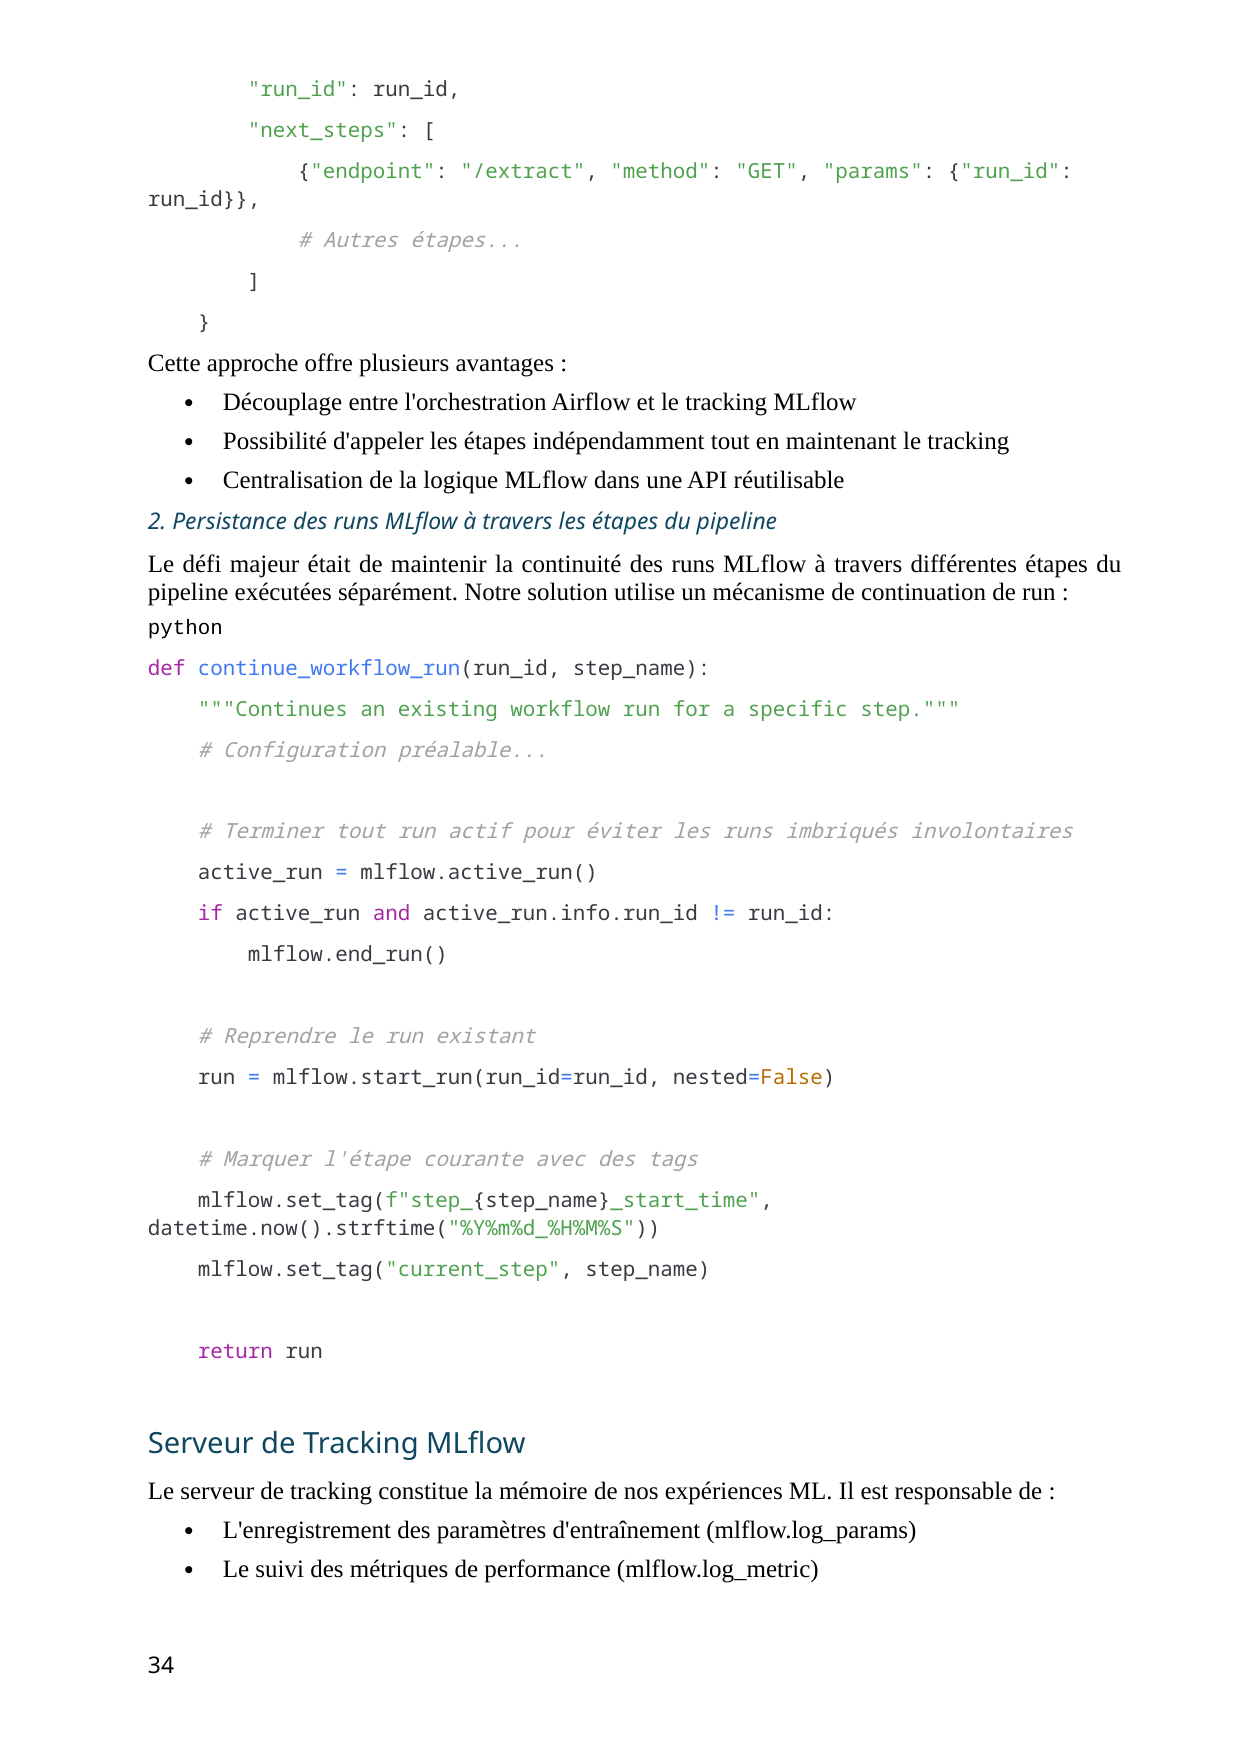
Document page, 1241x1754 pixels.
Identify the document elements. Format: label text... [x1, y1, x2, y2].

text Cette approche offre plusieurs avantages : [148, 348, 1122, 377]
text if active_run and active_run.info.run_id != run_id: [148, 898, 1122, 927]
list Découplage entre l'orchestration Airflow et le tracking MLflow [185, 387, 1122, 416]
text ] [148, 266, 1122, 294]
text "run_id": run_id, [148, 74, 1122, 102]
text # Autres étapes... [148, 225, 1122, 253]
text "next_steps": [ [148, 115, 1122, 143]
text """Continues an existing workflow run for a specific step.""" [148, 694, 1122, 722]
list L'enregistrement des paramètres d'entraînement (mlflow.log_params) [185, 1515, 1122, 1544]
text # Configuration préalable... [148, 735, 1122, 763]
text mlflow.end_run() [148, 939, 1122, 968]
text # Reprendre le run existant [148, 1021, 1122, 1050]
list Le suivi des métriques de performance (mlflow.log_metric) [185, 1554, 1122, 1583]
list Possibilité d'appeler les étapes indépendamment tout en maintenant le tracking [185, 426, 1122, 455]
text } [148, 307, 1122, 335]
text mlflow.set_tag("current_step", step_name) [148, 1254, 1122, 1283]
text python [148, 617, 1122, 640]
text Le défi majeur était de maintenir la continuité des runs MLflow à travers différentes étapes du pipeline exécutées séparément. Notre solution utilise un mécanisme de continuation de run : [148, 549, 1122, 606]
text return run [148, 1336, 1122, 1365]
text active_run = mlflow.active_run() [148, 857, 1122, 886]
list Centralisation de la logique MLflow dans une API réutilisable [185, 465, 1122, 494]
text # Terminer tout run actif pour éviter les runs imbriqués involontaires [148, 817, 1122, 845]
text Le serveur de tracking constitue la mémoire de nos expériences ML. Il est responsable de : [148, 1476, 1122, 1504]
text def continue_workflow_run(run_id, step_name): [148, 653, 1122, 681]
text # Marquer l'étape courante avec des tags [148, 1144, 1122, 1172]
text run = mlflow.start_run(run_id=run_id, nested=False) [148, 1062, 1122, 1091]
text mlflow.set_tag(f"step_{step_name}_start_time", datetime.now().strftime("%Y%m%d_%H%M%S")) [148, 1185, 1122, 1242]
subtitle 2. Persistance des runs MLflow à travers les étapes du pipeline [148, 504, 1122, 536]
text {"endpoint": "/extract", "method": "GET", "params": {"run_id": run_id}}, [148, 156, 1122, 213]
subtitle Serveur de Tracking MLflow [148, 1423, 1122, 1462]
